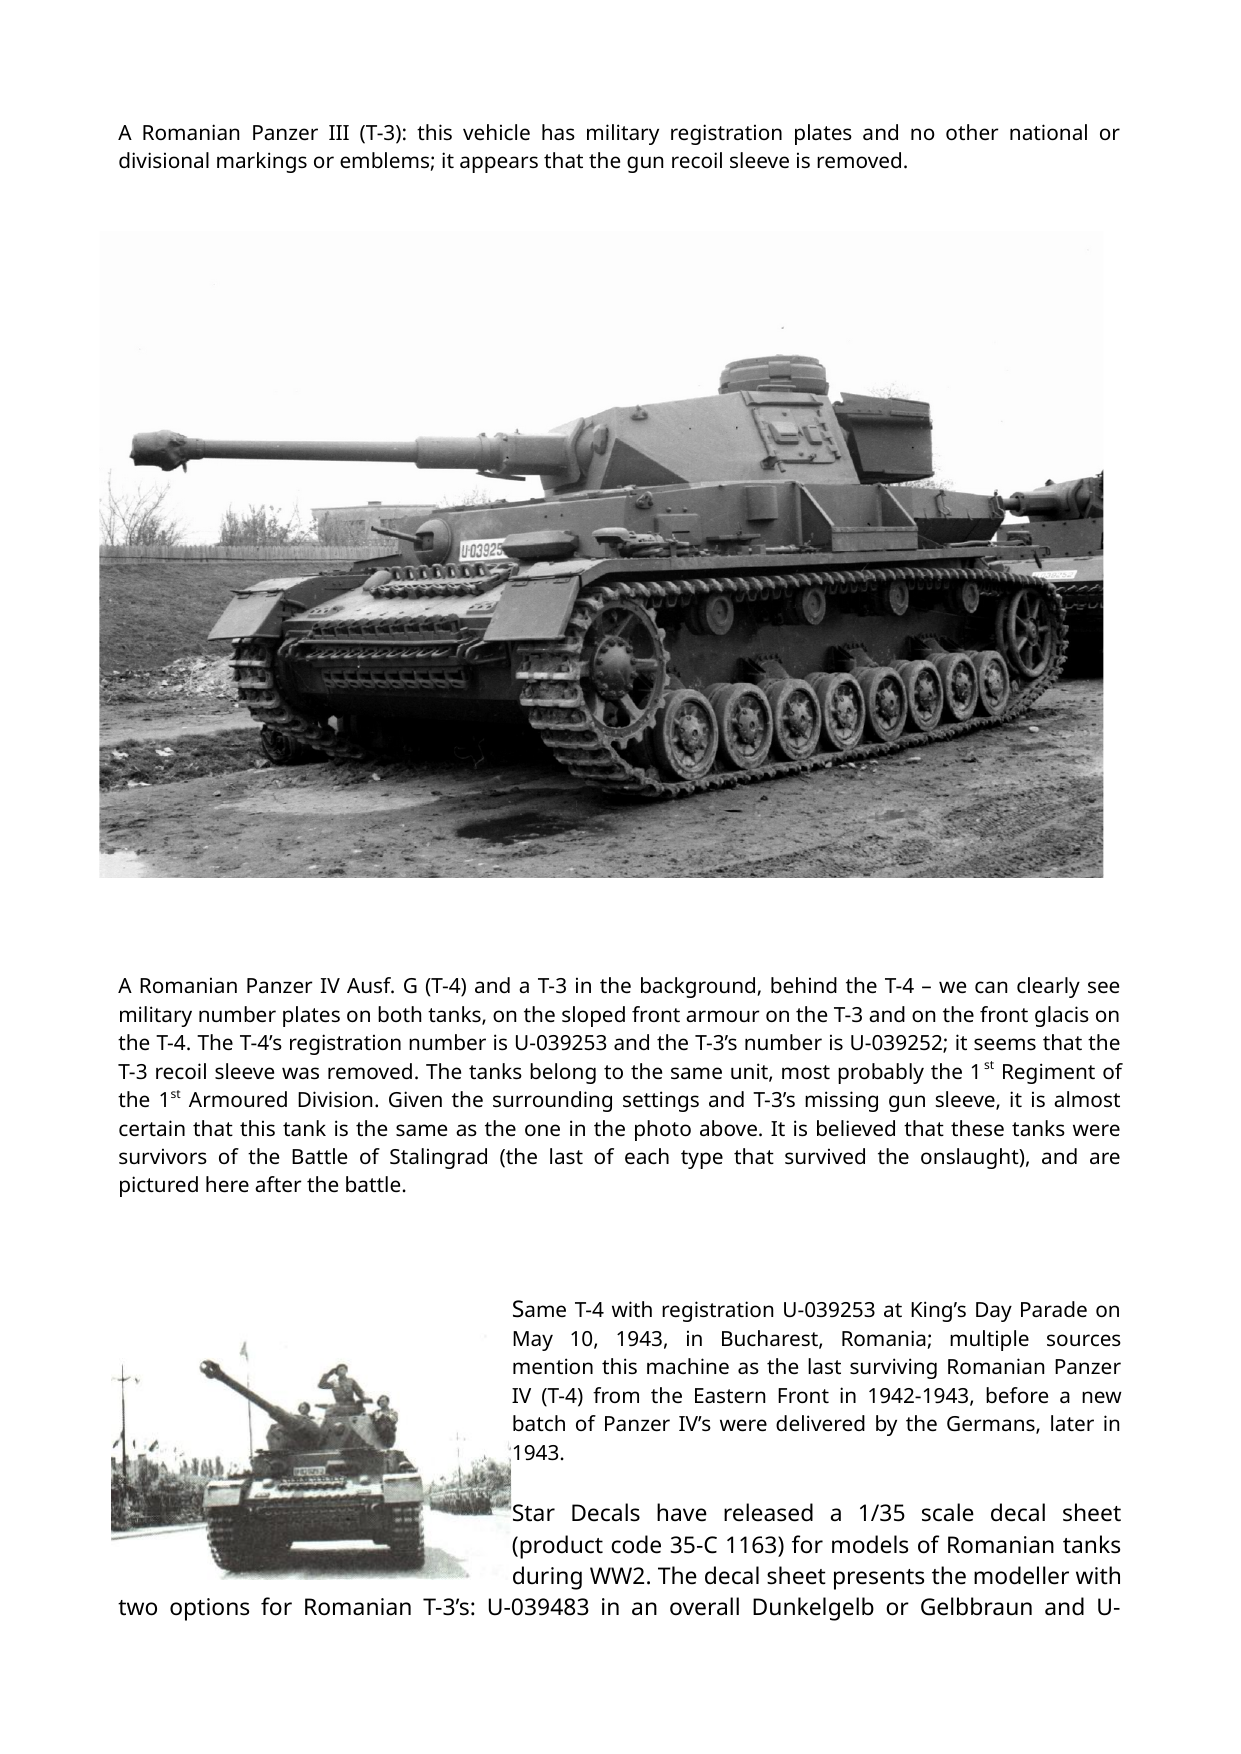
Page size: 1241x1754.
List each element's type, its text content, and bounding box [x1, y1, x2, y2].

text A Romanian Panzer IV Ausf. G (T-4) and a T-3 in the background, behind the T-4 – we can clearly see military number plates on both tanks, on the sloped front armour on the T-3 and on the front glacis on the T-4. The T-4’s registration number is U-039253 and the T-3’s number is U-039252; it seems that the T-3 recoil sleeve was removed. The tanks belong to the same unit, most probably the 1st Regiment of the 1st Armoured Division. Given the surrounding settings and T-3’s missing gun sleeve, it is almost certain that this tank is the same as the one in the photo above. It is believed that these tanks were survivors of the Battle of Stalingrad (the last of each type that survived the onslaught), and are pictured here after the battle. [118, 971, 1122, 1199]
picture [111, 1292, 512, 1580]
text A Romanian Panzer III (T-3): this vehicle has military registration plates and no other national or divisional markings or emblems; it appears that the gun recoil sleeve is removed. [118, 118, 1122, 175]
picture [99, 231, 1104, 878]
text Same T-4 with registration U-039253 at King’s Day Parade on May 10, 1943, in Bucharest, Romania; multiple sources mention this machine as the last surviving Romanian Panzer IV (T-4) from the Eastern Front in 1942-1943, before a new batch of Panzer IV’s were delivered by the Germans, later in 1943. [512, 1293, 1122, 1466]
text Star Decals have released a 1/35 scale decal sheet (product code 35-C 1163) for models of Romanian tanks during WW2. The decal sheet presents the modeller with two options for Romanian T-3’s: U-039483 in an overall Dunkelgelb or Gelbbraun and U- [118, 1497, 1122, 1622]
